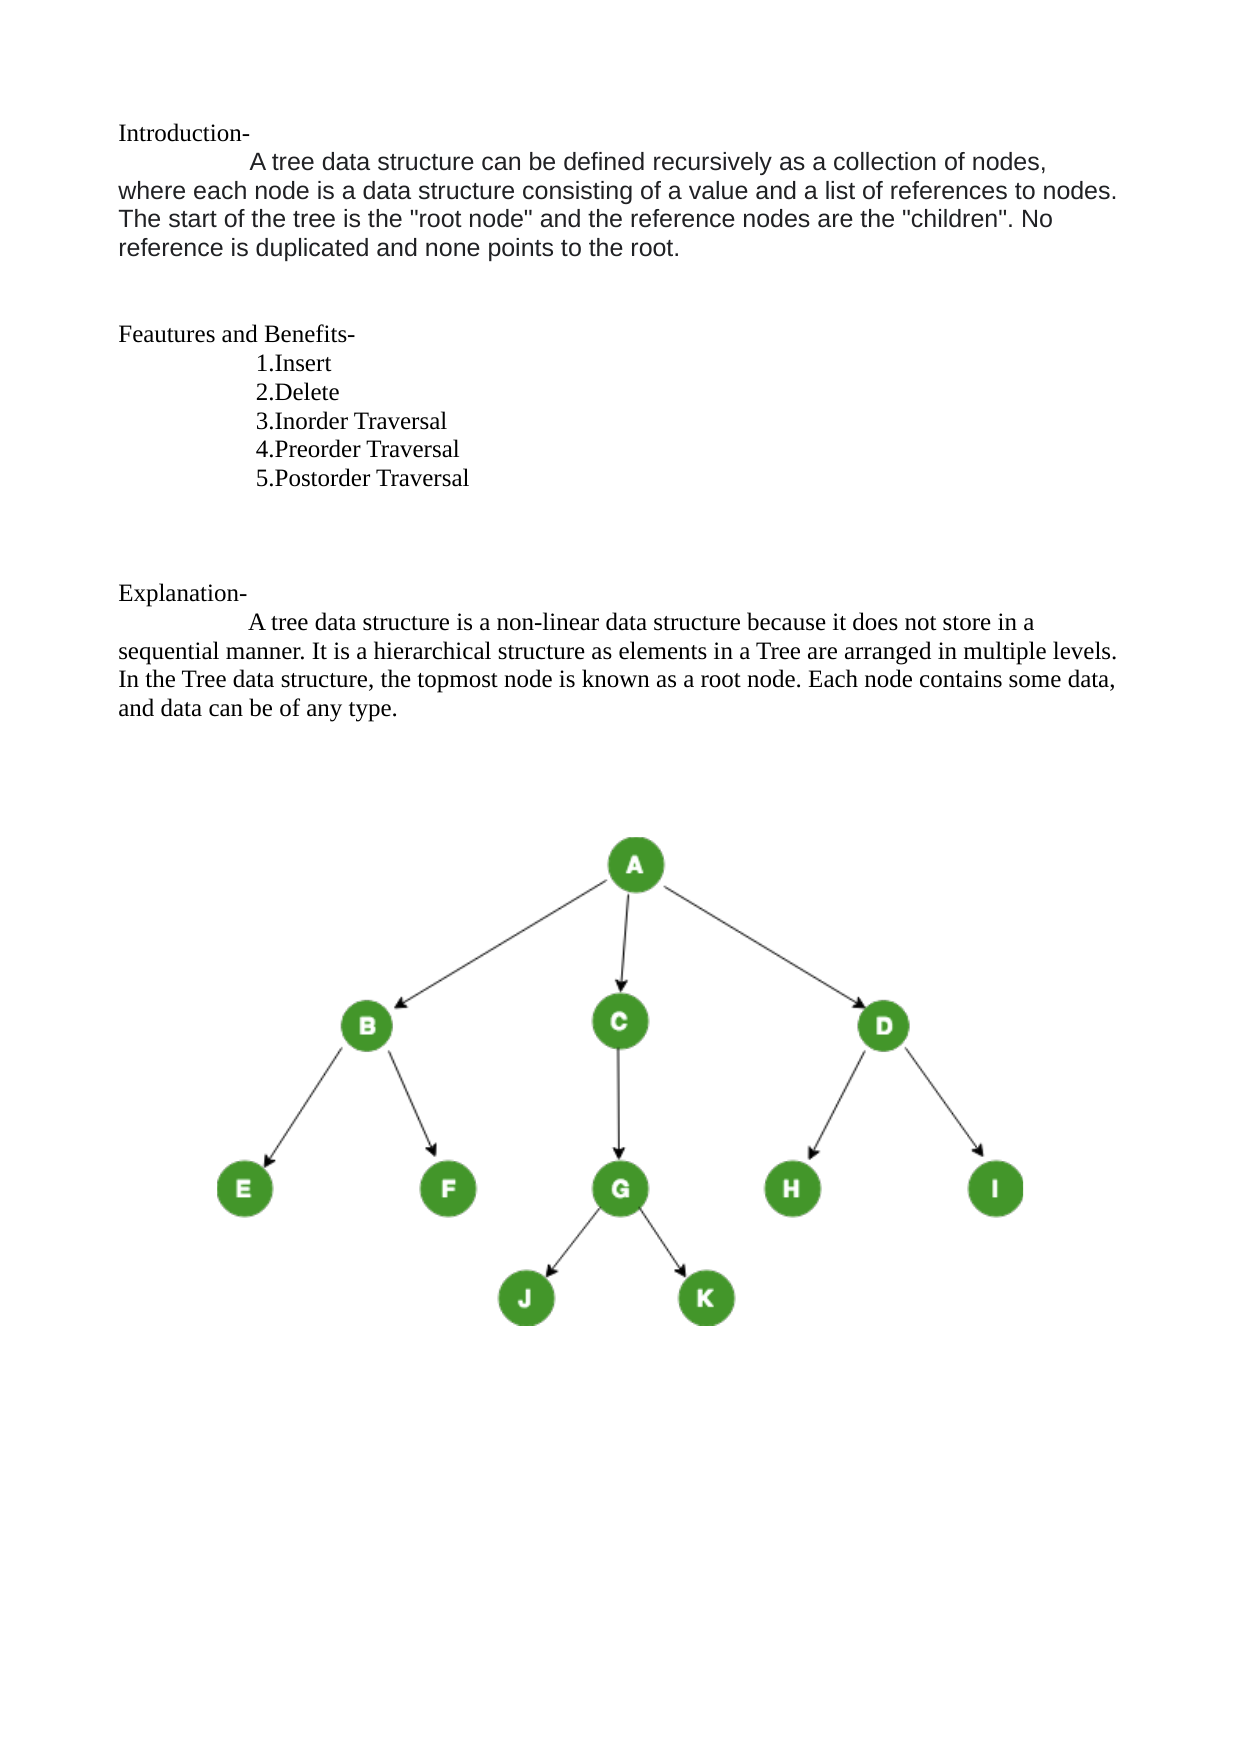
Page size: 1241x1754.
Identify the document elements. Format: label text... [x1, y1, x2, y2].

text 1.Insert [118, 348, 1122, 377]
text 3.Inorder Traversal [118, 406, 1122, 434]
text 5.Postorder Traversal [118, 463, 1122, 492]
text 4.Preorder Traversal [118, 434, 1122, 463]
text Feautures and Benefits- [118, 319, 1122, 348]
text Explanation- [118, 578, 1122, 607]
text A tree data structure can be defined recursively as a collection of nodes, where each node is a data structure consisting of a value and a list of references to nodes. The start of the tree is the "root node" and the reference nodes are the "children". No reference is duplicated and none points to the root. [118, 147, 1122, 262]
text A tree data structure is a non-linear data structure because it does not store in a sequential manner. It is a hierarchical structure as elements in a Tree are arranged in multiple levels. In the Tree data structure, the topmost node is known as a root node. Each node contains some data, and data can be of any type. [118, 607, 1122, 722]
picture [217, 837, 1024, 1326]
text Introduction- [118, 118, 1122, 147]
text 2.Delete [118, 377, 1122, 406]
